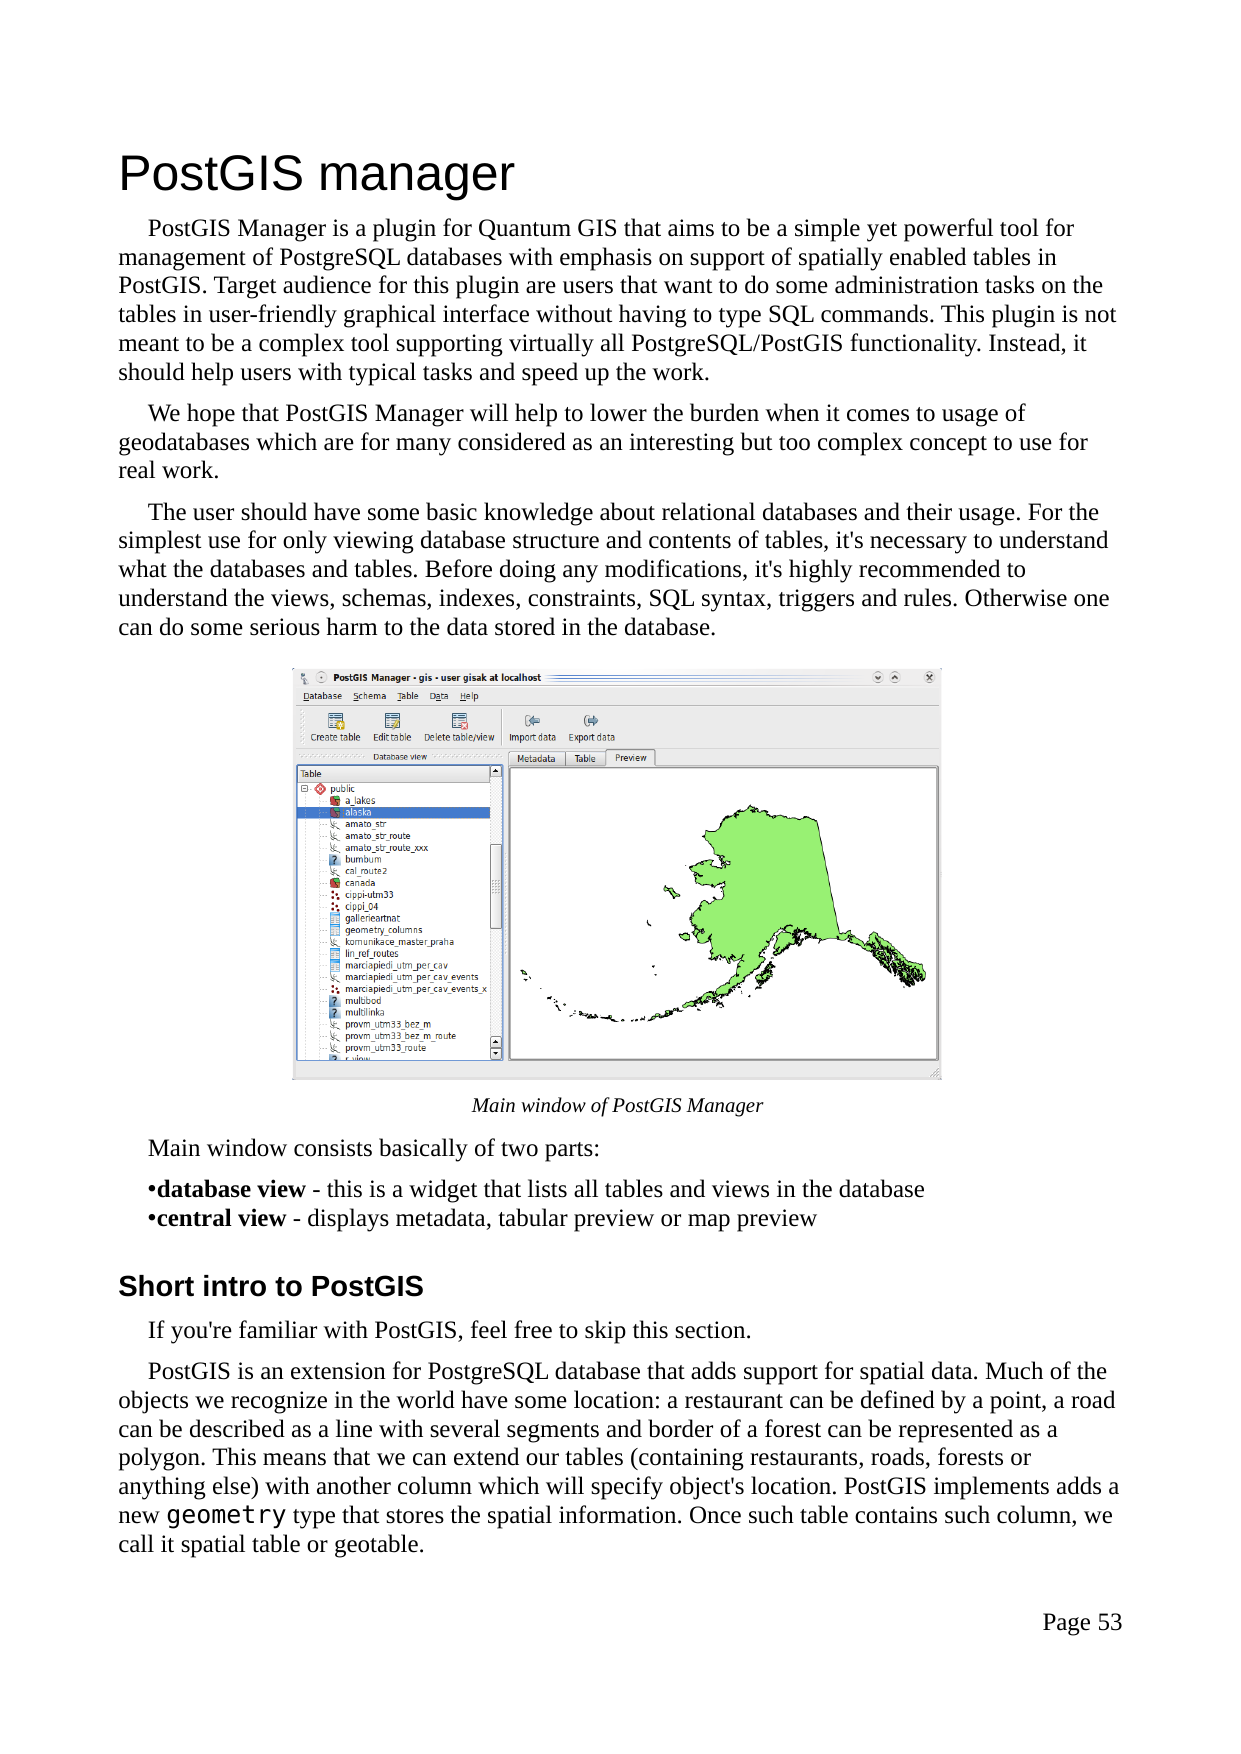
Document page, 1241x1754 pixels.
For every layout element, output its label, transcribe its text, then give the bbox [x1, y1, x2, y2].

text PostGIS is an extension for PostgreSQL database that adds support for spatial data. Much of the objects we recognize in the world have some location: a restaurant can be defined by a point, a road can be described as a line with several segments and border of a forest can be represented as a polygon. This means that we can extend our tables (containing restaurants, roads, forests or anything else) with another column which will specify object's location. PostGIS implements adds a new geometry type that stores the spatial information. Once such table contains such column, we call it spatial table or geotable. [118, 1356, 1122, 1558]
picture [292, 668, 942, 1080]
text Main window of PostGIS Manager [134, 669, 1106, 1117]
subtitle Short intro to PostGIS [118, 1269, 1122, 1302]
text If you're familiar with PostGIS, feel free to skip this section. [118, 1315, 1122, 1344]
subtitle PostGIS manager [118, 143, 1122, 201]
text We hope that PostGIS Manager will help to lower the burden when it comes to usage of geodatabases which are for many considered as an interesting but too complex concept to use for real work. [118, 398, 1122, 484]
text The user should have some basic knowledge about relational databases and their usage. For the simplest use for only viewing database structure and contents of tables, it's necessary to understand what the databases and tables. Before doing any modifications, it's highly recommended to understand the views, schemas, indexes, constraints, SQL syntax, triggers and rules. Otherwise one can do some serious harm to the data stored in the database. [118, 497, 1122, 641]
text Main window consists basically of two parts: [118, 1133, 1122, 1161]
list central view - displays metadata, tabular preview or map preview [118, 1203, 1122, 1231]
list database view - this is a widget that lists all tables and views in the database [118, 1174, 1122, 1203]
text PostGIS Manager is a plugin for Quantum GIS that aims to be a simple yet powerful tool for management of PostgreSQL databases with emphasis on support of spatially enabled tables in PostGIS. Target audience for this plugin are users that want to do some administration tasks on the tables in user-friendly graphical interface without having to type SQL commands. This plugin is not meant to be a complex tool supporting virtually all PostgreSQL/PostGIS functionality. Instead, it should help users with typical tasks and speed up the work. [118, 213, 1122, 386]
